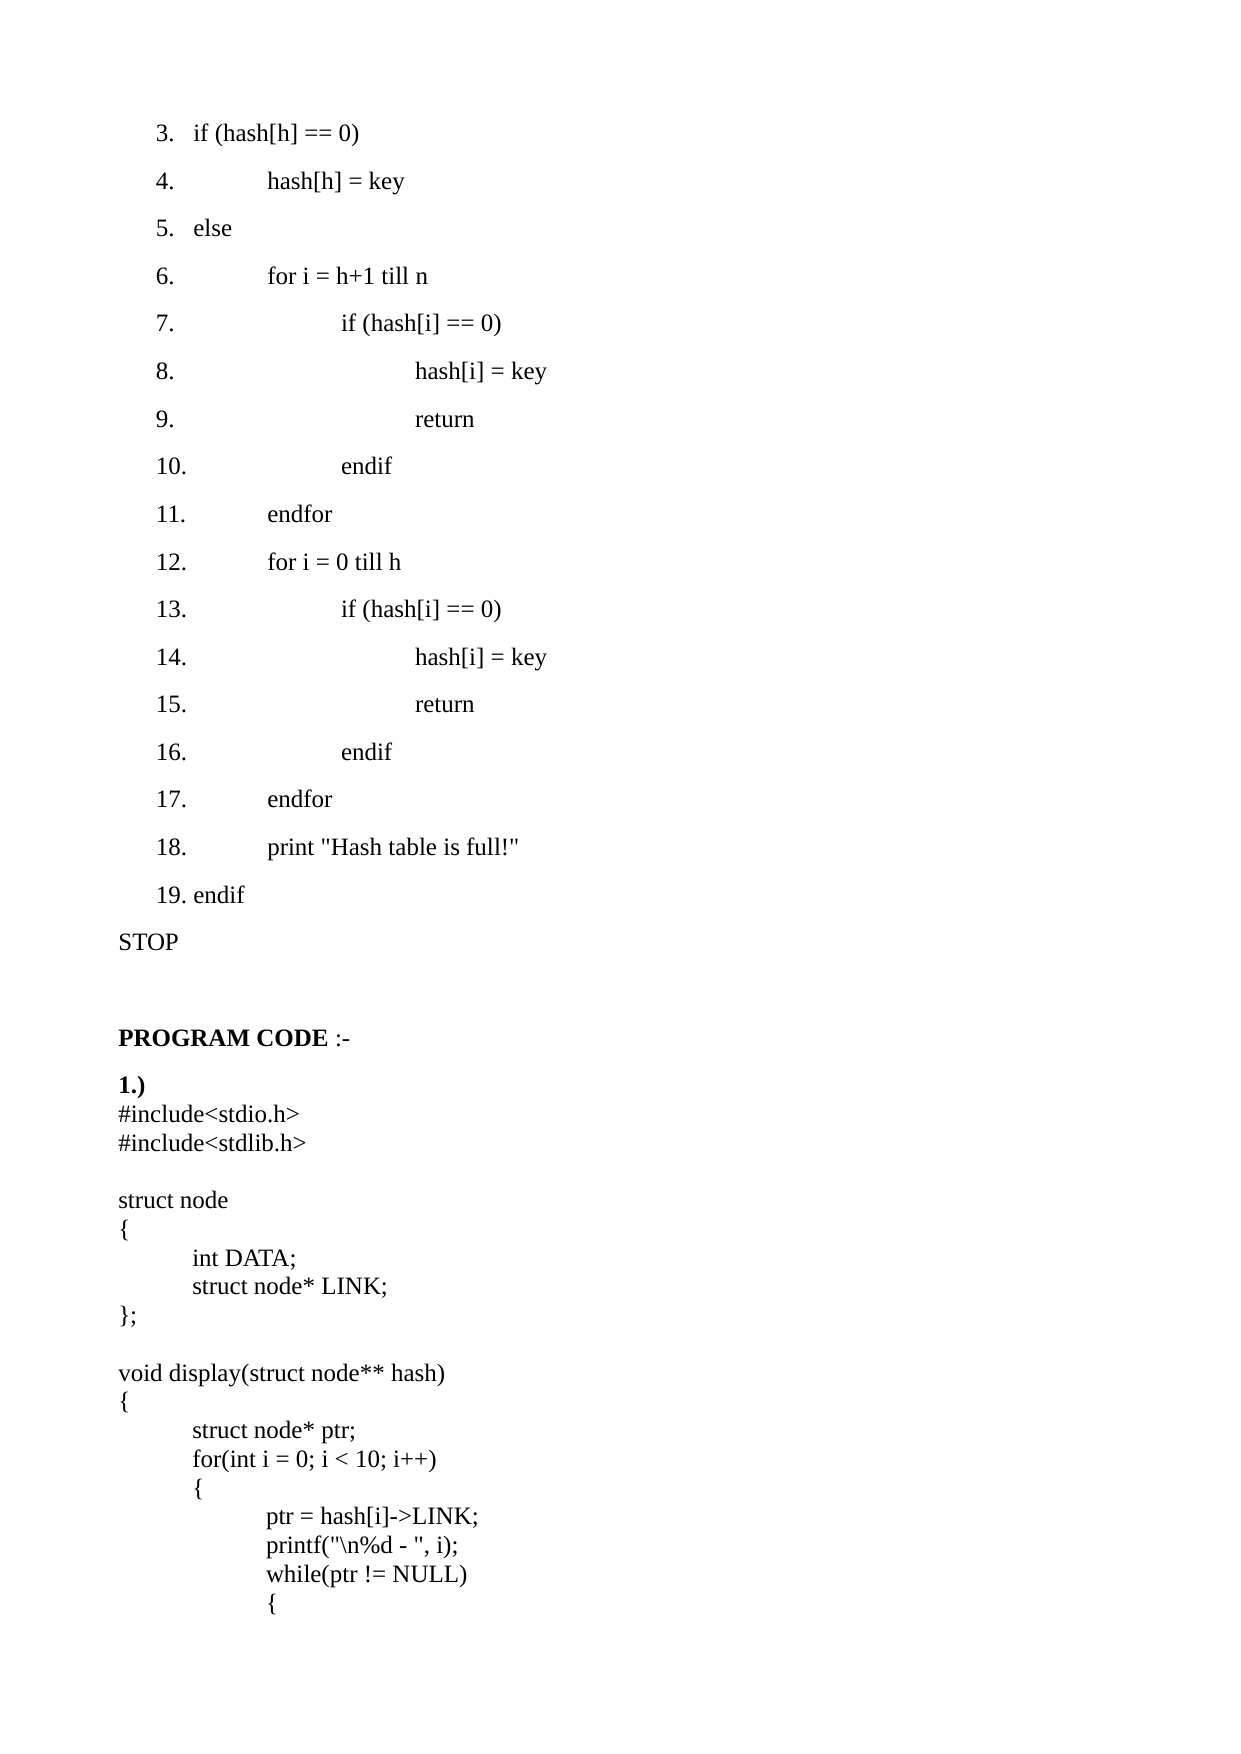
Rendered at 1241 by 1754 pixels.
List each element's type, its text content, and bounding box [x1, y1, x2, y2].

list hash[h] = key [156, 166, 1122, 194]
text int DATA; [118, 1243, 1122, 1271]
list hash[i] = key [156, 642, 1122, 671]
text STOP [118, 927, 1122, 956]
text PROGRAM CODE :- [118, 1023, 1122, 1051]
text for(int i = 0; i < 10; i++) [118, 1444, 1122, 1473]
list if (hash[i] == 0) [156, 594, 1122, 623]
text { [118, 1214, 1122, 1243]
text 1.) [118, 1070, 1122, 1099]
text ptr = hash[i]->LINK; [118, 1501, 1122, 1530]
list endif [156, 737, 1122, 766]
text struct node* ptr; [118, 1415, 1122, 1444]
text struct node [118, 1185, 1122, 1214]
list endfor [156, 784, 1122, 813]
text { [118, 1588, 1122, 1616]
list endif [156, 880, 1122, 908]
list endif [156, 451, 1122, 480]
list return [156, 689, 1122, 718]
text { [118, 1473, 1122, 1501]
text #include<stdlib.h> [118, 1128, 1122, 1156]
text void display(struct node** hash) [118, 1358, 1122, 1386]
list endfor [156, 499, 1122, 528]
list if (hash[h] == 0) [156, 118, 1122, 147]
text printf("\n%d - ", i); [118, 1530, 1122, 1559]
list hash[i] = key [156, 356, 1122, 385]
list return [156, 404, 1122, 432]
text struct node* LINK; [118, 1271, 1122, 1300]
text }; [118, 1300, 1122, 1329]
list if (hash[i] == 0) [156, 308, 1122, 337]
list for i = 0 till h [156, 547, 1122, 575]
text while(ptr != NULL) [118, 1559, 1122, 1588]
text #include<stdio.h> [118, 1099, 1122, 1128]
text { [118, 1386, 1122, 1415]
list print "Hash table is full!" [156, 832, 1122, 861]
list for i = h+1 till n [156, 261, 1122, 290]
list else [156, 213, 1122, 242]
